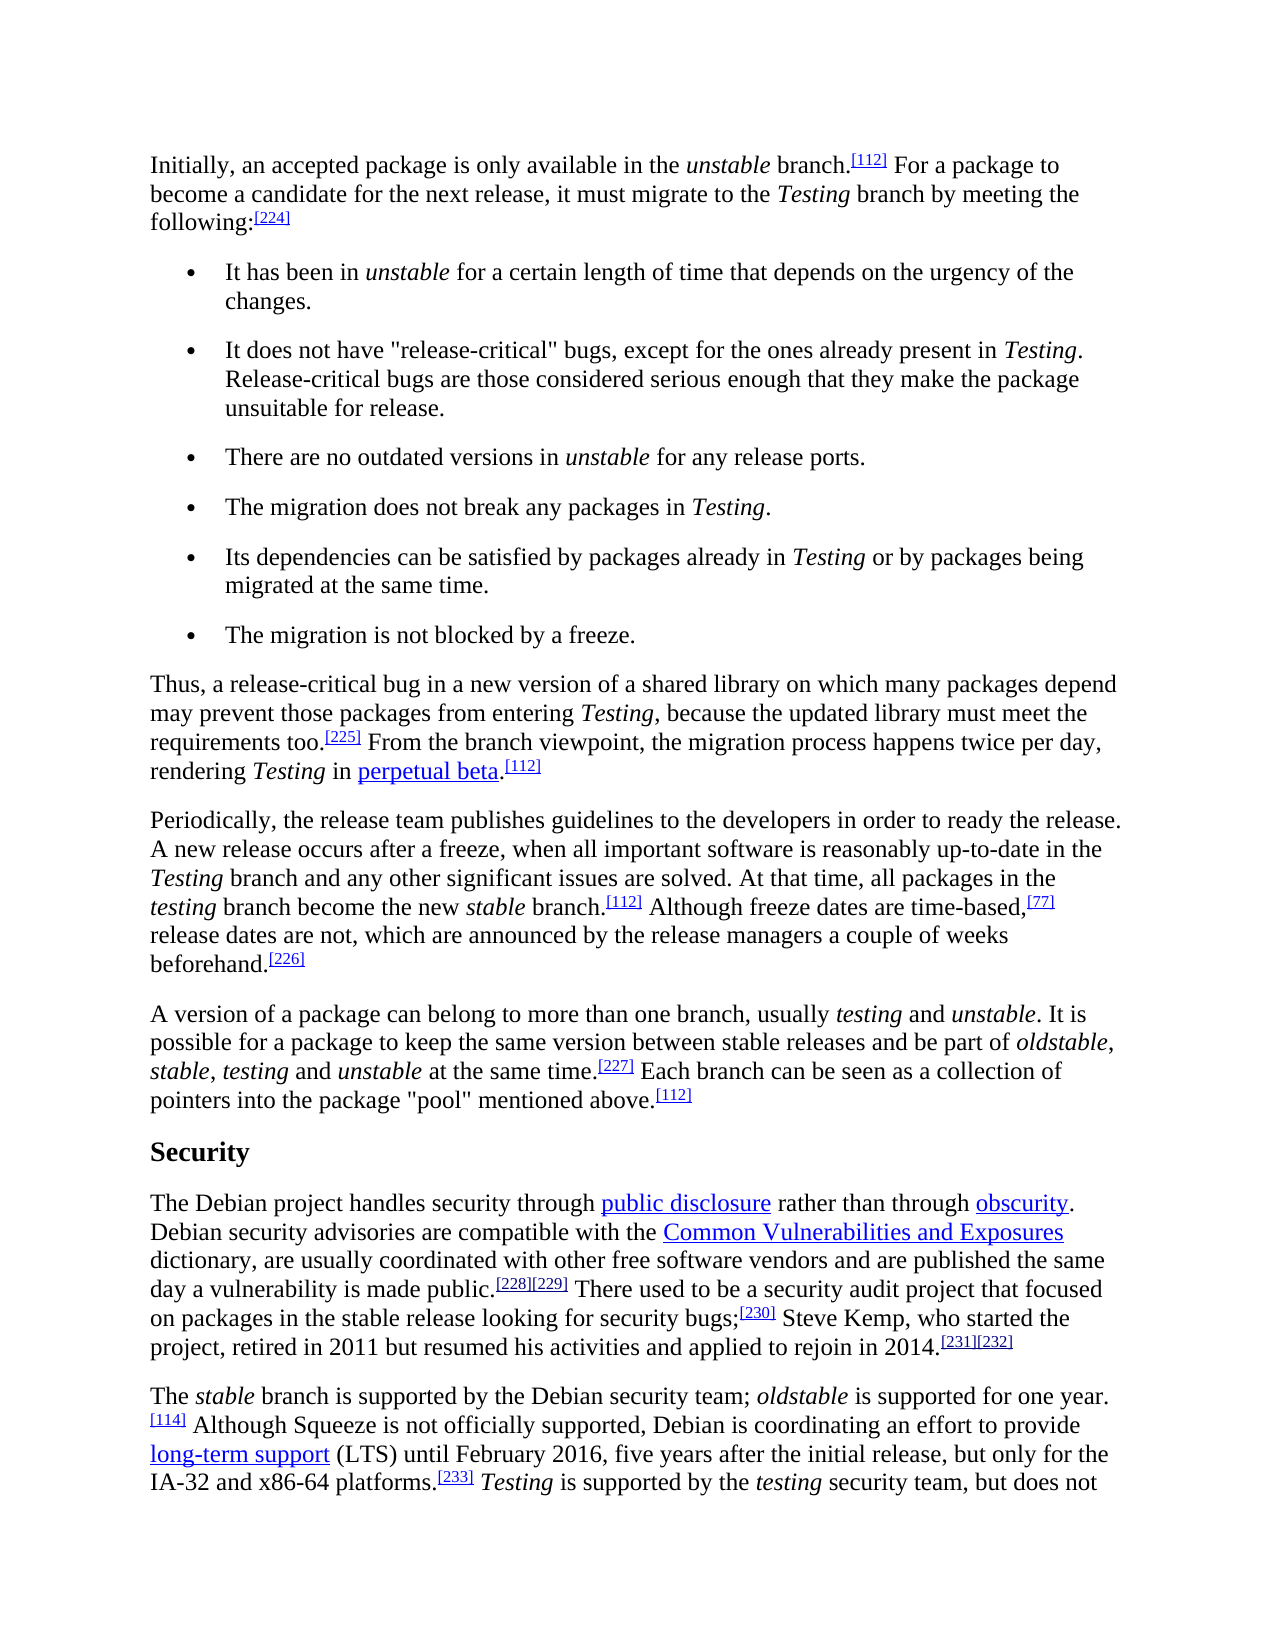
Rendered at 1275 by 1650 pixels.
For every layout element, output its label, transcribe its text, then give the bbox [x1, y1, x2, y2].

list It has been in unstable for a certain length of time that depends on the urgency of the changes. [187, 257, 1125, 314]
list Its dependencies can be satisfied by packages already in Testing or by packages being migrated at the same time. [187, 542, 1125, 599]
list There are no outdated versions in unstable for any release ports. [187, 442, 1125, 471]
list The migration is not blocked by a freeze. [187, 620, 1125, 649]
text The stable branch is supported by the Debian security team; oldstable is supported for one year.[114] Although Squeeze is not officially supported, Debian is coordinating an effort to provide long-term support (LTS) until February 2016, five years after the initial release, but only for the IA-32 and x86-64 platforms.[233] Testing is supported by the testing security team, but does not [150, 1381, 1125, 1496]
text Periodically, the release team publishes guidelines to the developers in order to ready the release. A new release occurs after a freeze, when all important software is reasonably up-to-date in the Testing branch and any other significant issues are solved. At that time, all packages in the testing branch become the new stable branch.[112] Although freeze dates are time-based,[77] release dates are not, which are announced by the release managers a couple of weeks beforehand.[226] [150, 805, 1125, 978]
text Security [150, 1134, 1125, 1167]
text Thus, a release-critical bug in a new version of a shared library on which many packages depend may prevent those packages from entering Testing, because the updated library must meet the requirements too.[225] From the branch viewpoint, the migration process happens twice per day, rendering Testing in perpetual beta.[112] [150, 669, 1125, 784]
text A version of a package can belong to more than one branch, usually testing and unstable. It is possible for a package to keep the same version between stable releases and be part of oldstable, stable, testing and unstable at the same time.[227] Each branch can be seen as a collection of pointers into the package "pool" mentioned above.[112] [150, 999, 1125, 1114]
list It does not have "release-critical" bugs, except for the ones already present in Testing. Release-critical bugs are those considered serious enough that they make the package unsuitable for release. [187, 335, 1125, 422]
text The Debian project handles security through public disclosure rather than through obscurity. Debian security advisories are compatible with the Common Vulnerabilities and Exposures dictionary, are usually coordinated with other free software vendors and are published the same day a vulnerability is made public.[228][229] There used to be a security audit project that focused on packages in the stable release looking for security bugs;[230] Steve Kemp, who started the project, retired in 2011 but resumed his activities and applied to rejoin in 2014.[231][232] [150, 1188, 1125, 1360]
text Initially, an accepted package is only available in the unstable branch.[112] For a package to become a candidate for the next release, it must migrate to the Testing branch by meeting the following:[224] [150, 150, 1125, 236]
list The migration does not break any packages in Testing. [187, 492, 1125, 521]
